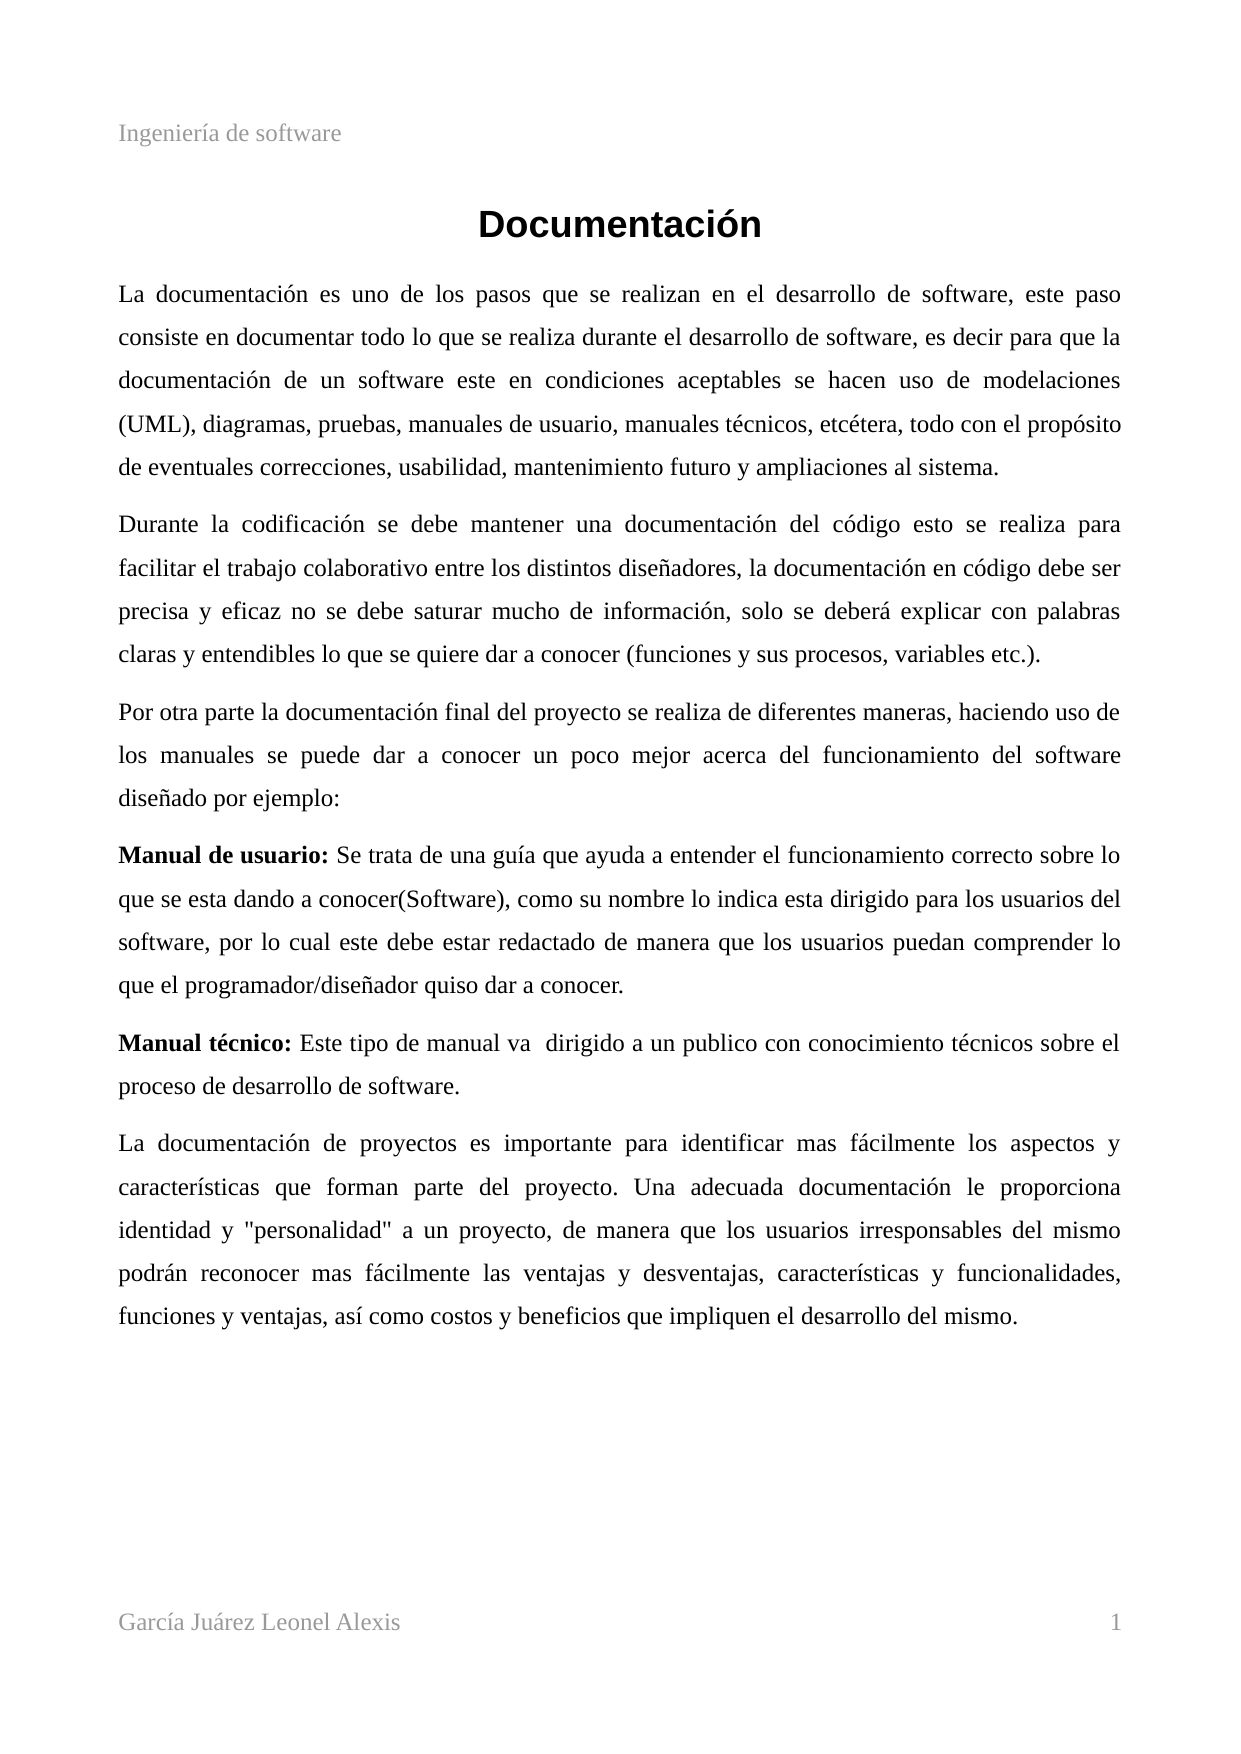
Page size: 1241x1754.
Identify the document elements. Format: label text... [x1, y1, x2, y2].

text Por otra parte la documentación final del proyecto se realiza de diferentes maneras, haciendo uso de los manuales se puede dar a conocer un poco mejor acerca del funcionamiento del software diseñado por ejemplo: [118, 697, 1122, 812]
text La documentación es uno de los pasos que se realizan en el desarrollo de software, este paso consiste en documentar todo lo que se realiza durante el desarrollo de software, es decir para que la documentación de un software este en condiciones aceptables se hacen uso de modelaciones (UML), diagramas, pruebas, manuales de usuario, manuales técnicos, etcétera, todo con el propósito de eventuales correcciones, usabilidad, mantenimiento futuro y ampliaciones al sistema. [118, 279, 1122, 481]
text Durante la codificación se debe mantener una documentación del código esto se realiza para facilitar el trabajo colaborativo entre los distintos diseñadores, la documentación en código debe ser precisa y eficaz no se debe saturar mucho de información, solo se deberá explicar con palabras claras y entendibles lo que se quiere dar a conocer (funciones y sus procesos, variables etc.). [118, 509, 1122, 668]
text La documentación de proyectos es importante para identificar mas fácilmente los aspectos y características que forman parte del proyecto. Una adecuada documentación le proporciona identidad y "personalidad" a un proyecto, de manera que los usuarios irresponsables del mismo podrán reconocer mas fácilmente las ventajas y desventajas, características y funcionalidades, funciones y ventajas, así como costos y beneficios que impliquen el desarrollo del mismo. [118, 1128, 1122, 1330]
subtitle Documentación [118, 201, 1122, 245]
text Manual de usuario: Se trata de una guía que ayuda a entender el funcionamiento correcto sobre lo que se esta dando a conocer(Software), como su nombre lo indica esta dirigido para los usuarios del software, por lo cual este debe estar redactado de manera que los usuarios puedan comprender lo que el programador/diseñador quiso dar a conocer. [118, 841, 1122, 999]
text Manual técnico: Este tipo de manual va dirigido a un publico con conocimiento técnicos sobre el proceso de desarrollo de software. [118, 1028, 1122, 1099]
